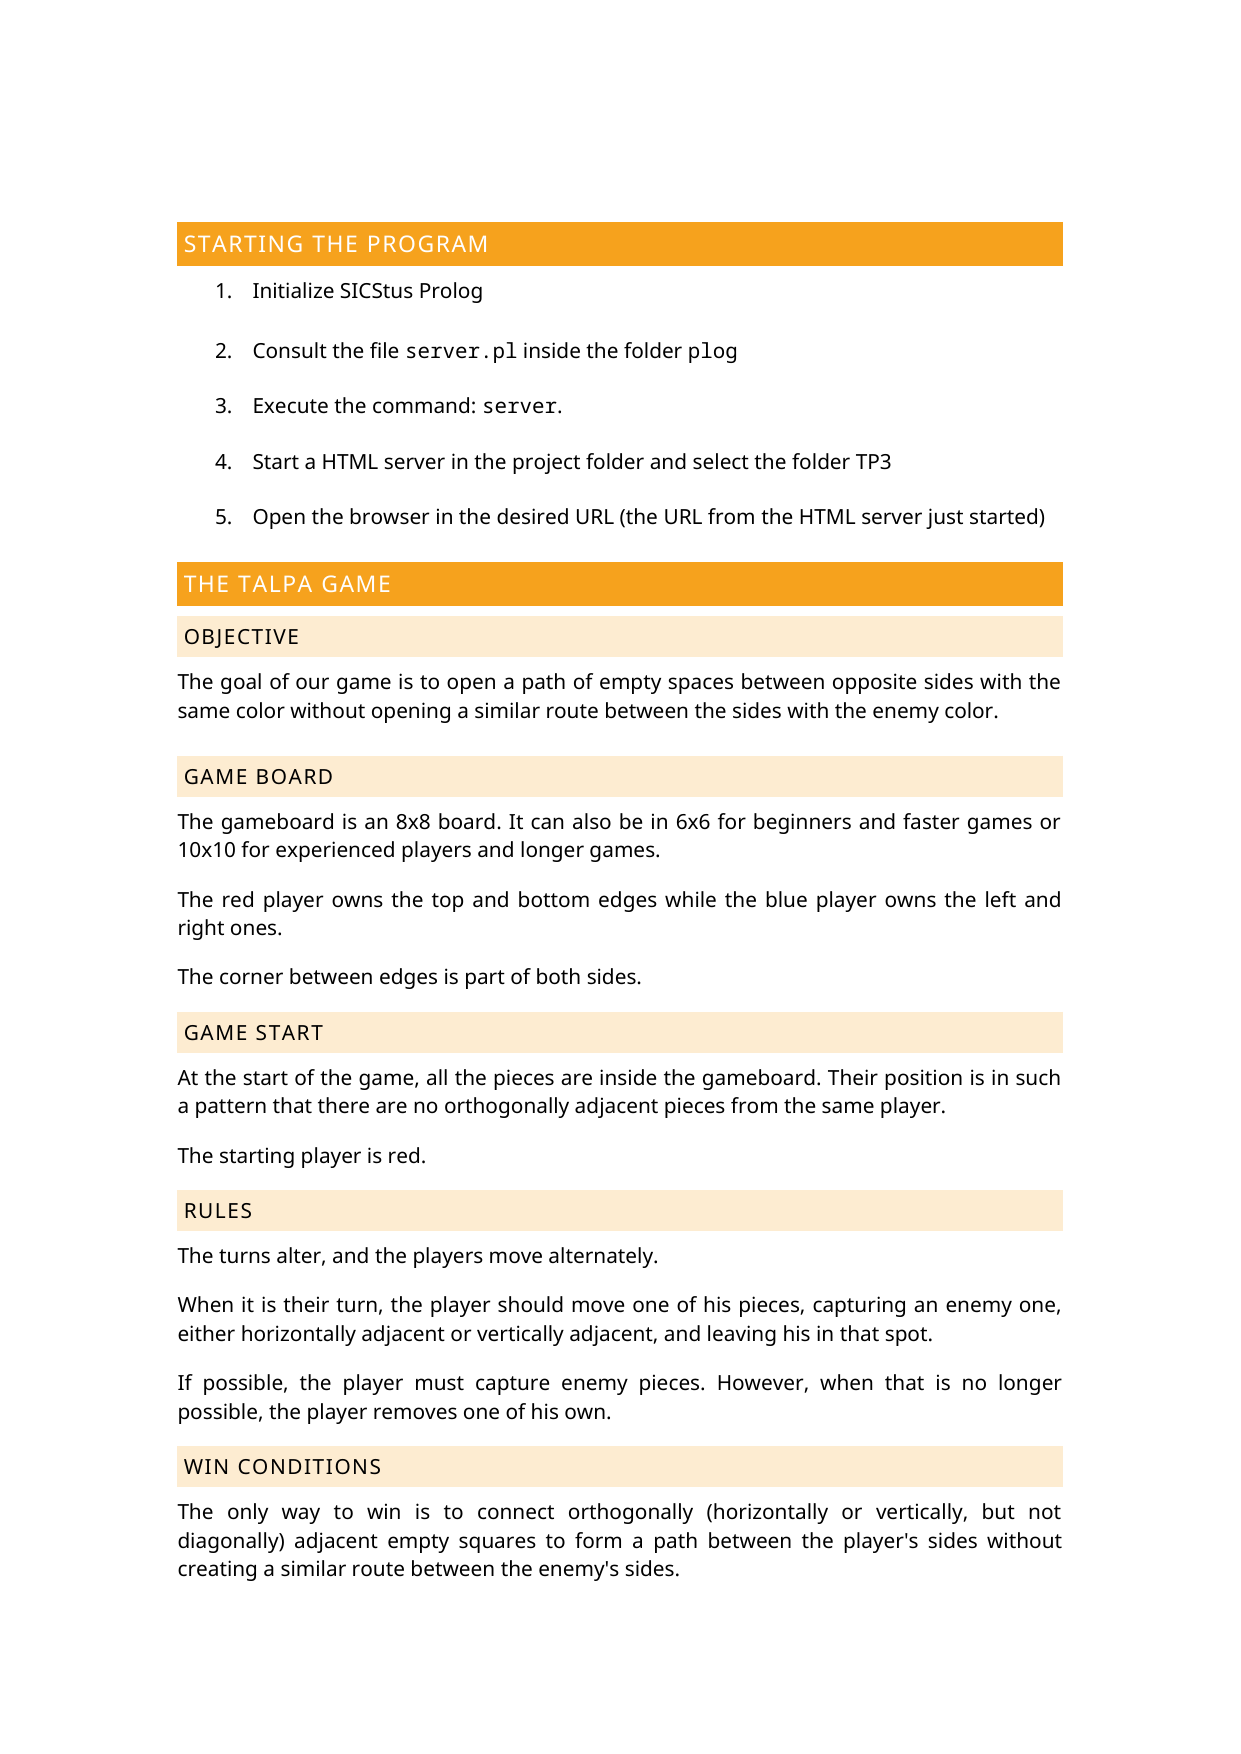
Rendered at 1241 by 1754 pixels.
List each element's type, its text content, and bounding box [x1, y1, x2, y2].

text The turns alter, and the players move alternately. [177, 1241, 1063, 1270]
list Start a HTML server in the project folder and select the folder TP3 [215, 447, 1063, 475]
list Open the browser in the desired URL (the URL from the HTML server just started) [215, 502, 1063, 531]
subtitle Starting the Program [184, 228, 1057, 259]
text The red player owns the top and bottom edges while the blue player owns the left and right ones. [177, 885, 1063, 942]
text The goal of our game is to open a path of empty spaces between opposite sides with the same color without opening a similar route between the sides with the enemy color. [177, 667, 1063, 724]
text When it is their turn, the player should move one of his pieces, capturing an enemy one, either horizontally adjacent or vertically adjacent, and leaving his in that spot. [177, 1291, 1063, 1347]
list Consult the file server.pl inside the folder plog [215, 336, 1063, 364]
text The only way to win is to connect orthogonally (horizontally or vertically, but not diagonally) adjacent empty squares to form a path between the player's sides without creating a similar route between the enemy's sides. [177, 1497, 1063, 1583]
subtitle Objective [184, 623, 1057, 651]
text The starting player is red. [177, 1141, 1063, 1169]
text If possible, the player must capture enemy pieces. However, when that is no longer possible, the player removes one of his own. [177, 1368, 1063, 1425]
subtitle Game Board [184, 762, 1057, 790]
subtitle Win Conditions [184, 1452, 1057, 1481]
text The corner between edges is part of both sides. [177, 962, 1063, 991]
text At the start of the game, all the pieces are inside the gameboard. Their position is in such a pattern that there are no orthogonally adjacent pieces from the same player. [177, 1063, 1063, 1120]
list Execute the command: server. [215, 391, 1063, 420]
subtitle Game Start [184, 1018, 1057, 1046]
text The gameboard is an 8x8 board. It can also be in 6x6 for beginners and faster games or 10x10 for experienced players and longer games. [177, 807, 1063, 864]
list Initialize SICStus Prolog [215, 276, 1063, 304]
subtitle Rules [184, 1196, 1057, 1225]
subtitle The TALPA Game [184, 568, 1057, 599]
